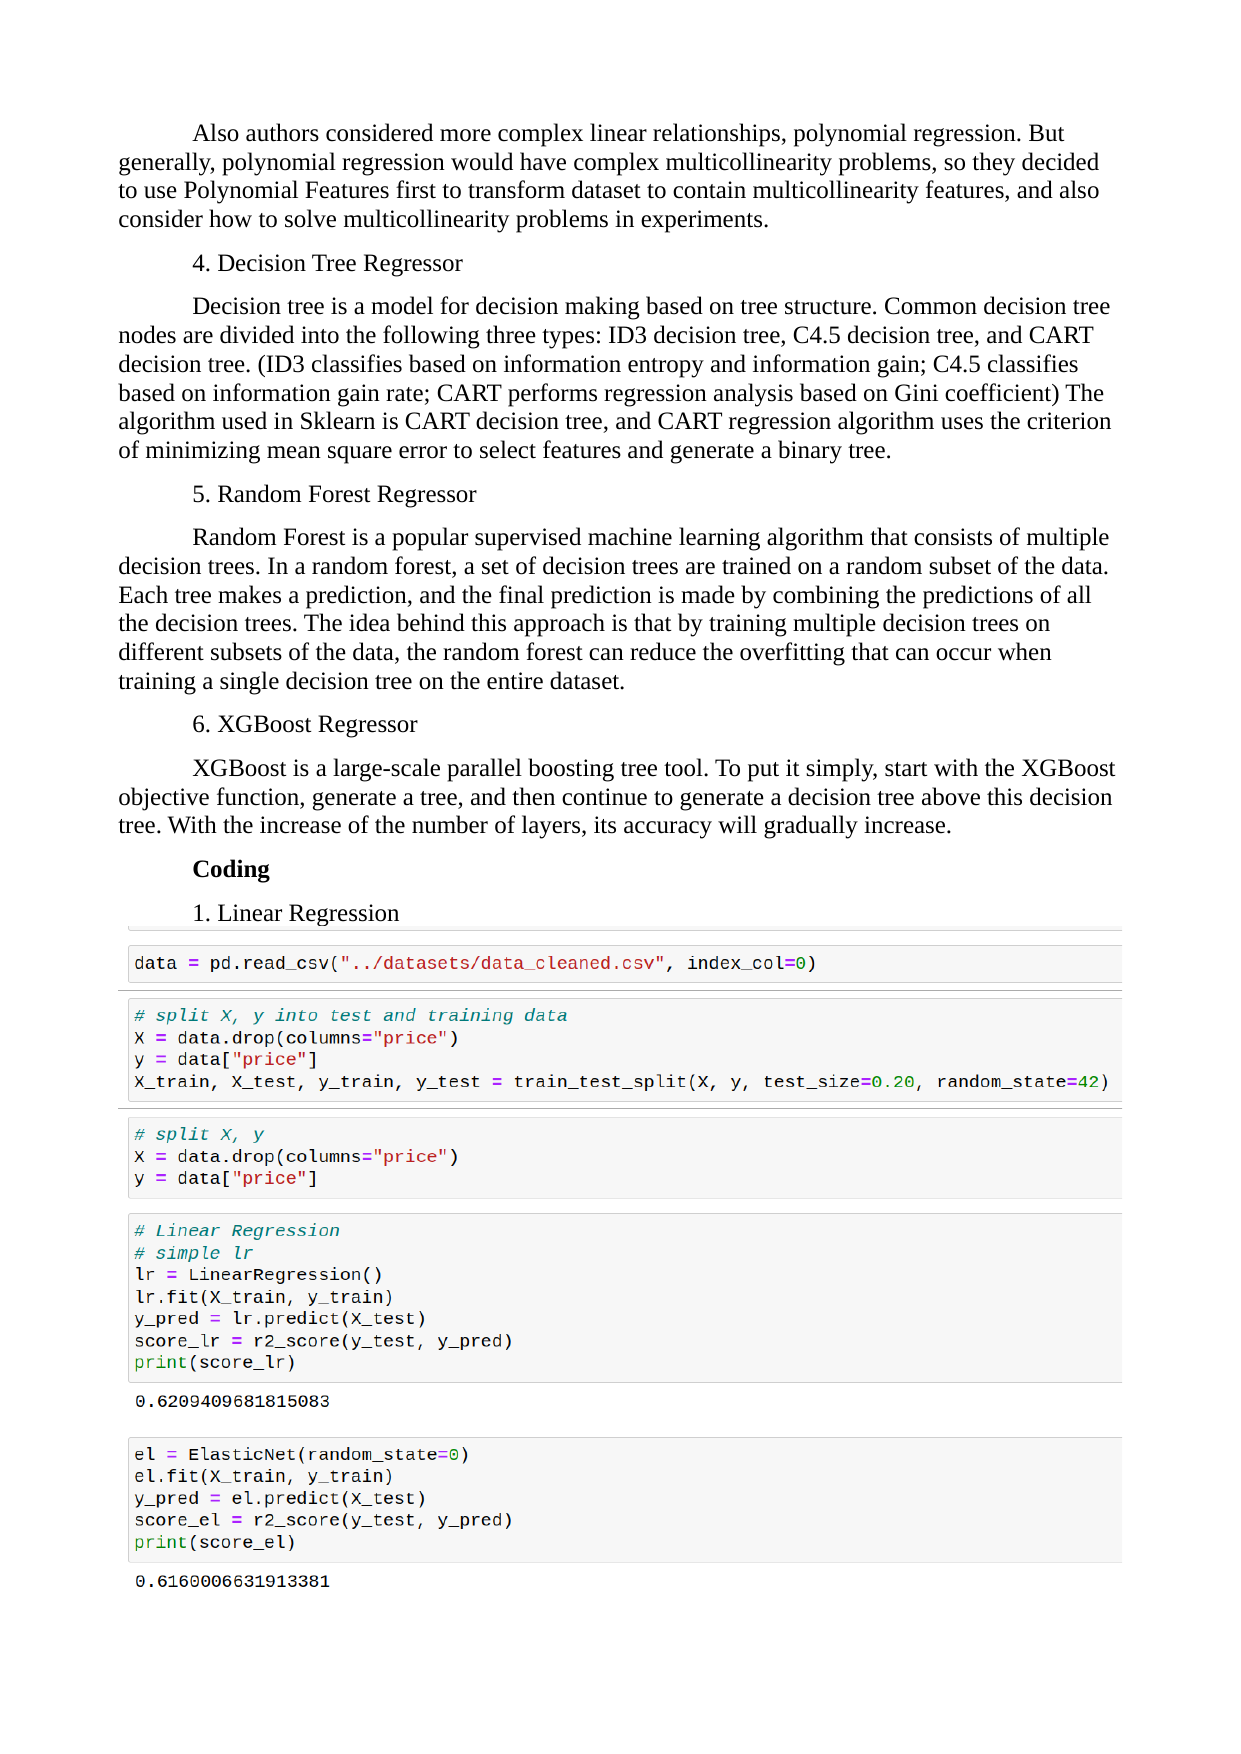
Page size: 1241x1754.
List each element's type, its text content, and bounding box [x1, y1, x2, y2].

text Decision tree is a model for decision making based on tree structure. Common decision tree nodes are divided into the following three types: ID3 decision tree, C4.5 decision tree, and CART decision tree. (ID3 classifies based on information entropy and information gain; C4.5 classifies based on information gain rate; CART performs regression analysis based on Gini coefficient) The algorithm used in Sklearn is CART decision tree, and CART regression algorithm uses the criterion of minimizing mean square error to select features and generate a binary tree. [118, 291, 1122, 464]
text 4. Decision Tree Regressor [118, 248, 1122, 277]
text Coding [118, 854, 1122, 883]
text Also authors considered more complex linear relationships, polynomial regression. But generally, polynomial regression would have complex multicollinearity problems, so they decided to use Polynomial Features first to transform dataset to contain multicollinearity features, and also consider how to solve multicollinearity problems in experiments. [118, 118, 1122, 233]
text 5. Random Forest Regressor [118, 479, 1122, 507]
text Random Forest is a popular supervised machine learning algorithm that consists of multiple decision trees. In a random forest, a set of decision trees are trained on a random subset of the data. Each tree makes a prediction, and the final prediction is made by combining the predictions of all the decision trees. The idea behind this approach is that by training multiple decision trees on different subsets of the data, the random forest can reduce the overfitting that can occur when training a single decision tree on the entire dataset. [118, 522, 1122, 695]
text 6. XGBoost Regressor [118, 709, 1122, 738]
text 1. Linear Regression [118, 898, 1122, 926]
text XGBoost is a large-scale parallel boosting tree tool. To put it simply, start with the XGBoost objective function, generate a tree, and then continue to generate a decision tree above this decision tree. With the increase of the number of layers, its accuracy will gradually increase. [118, 753, 1122, 839]
